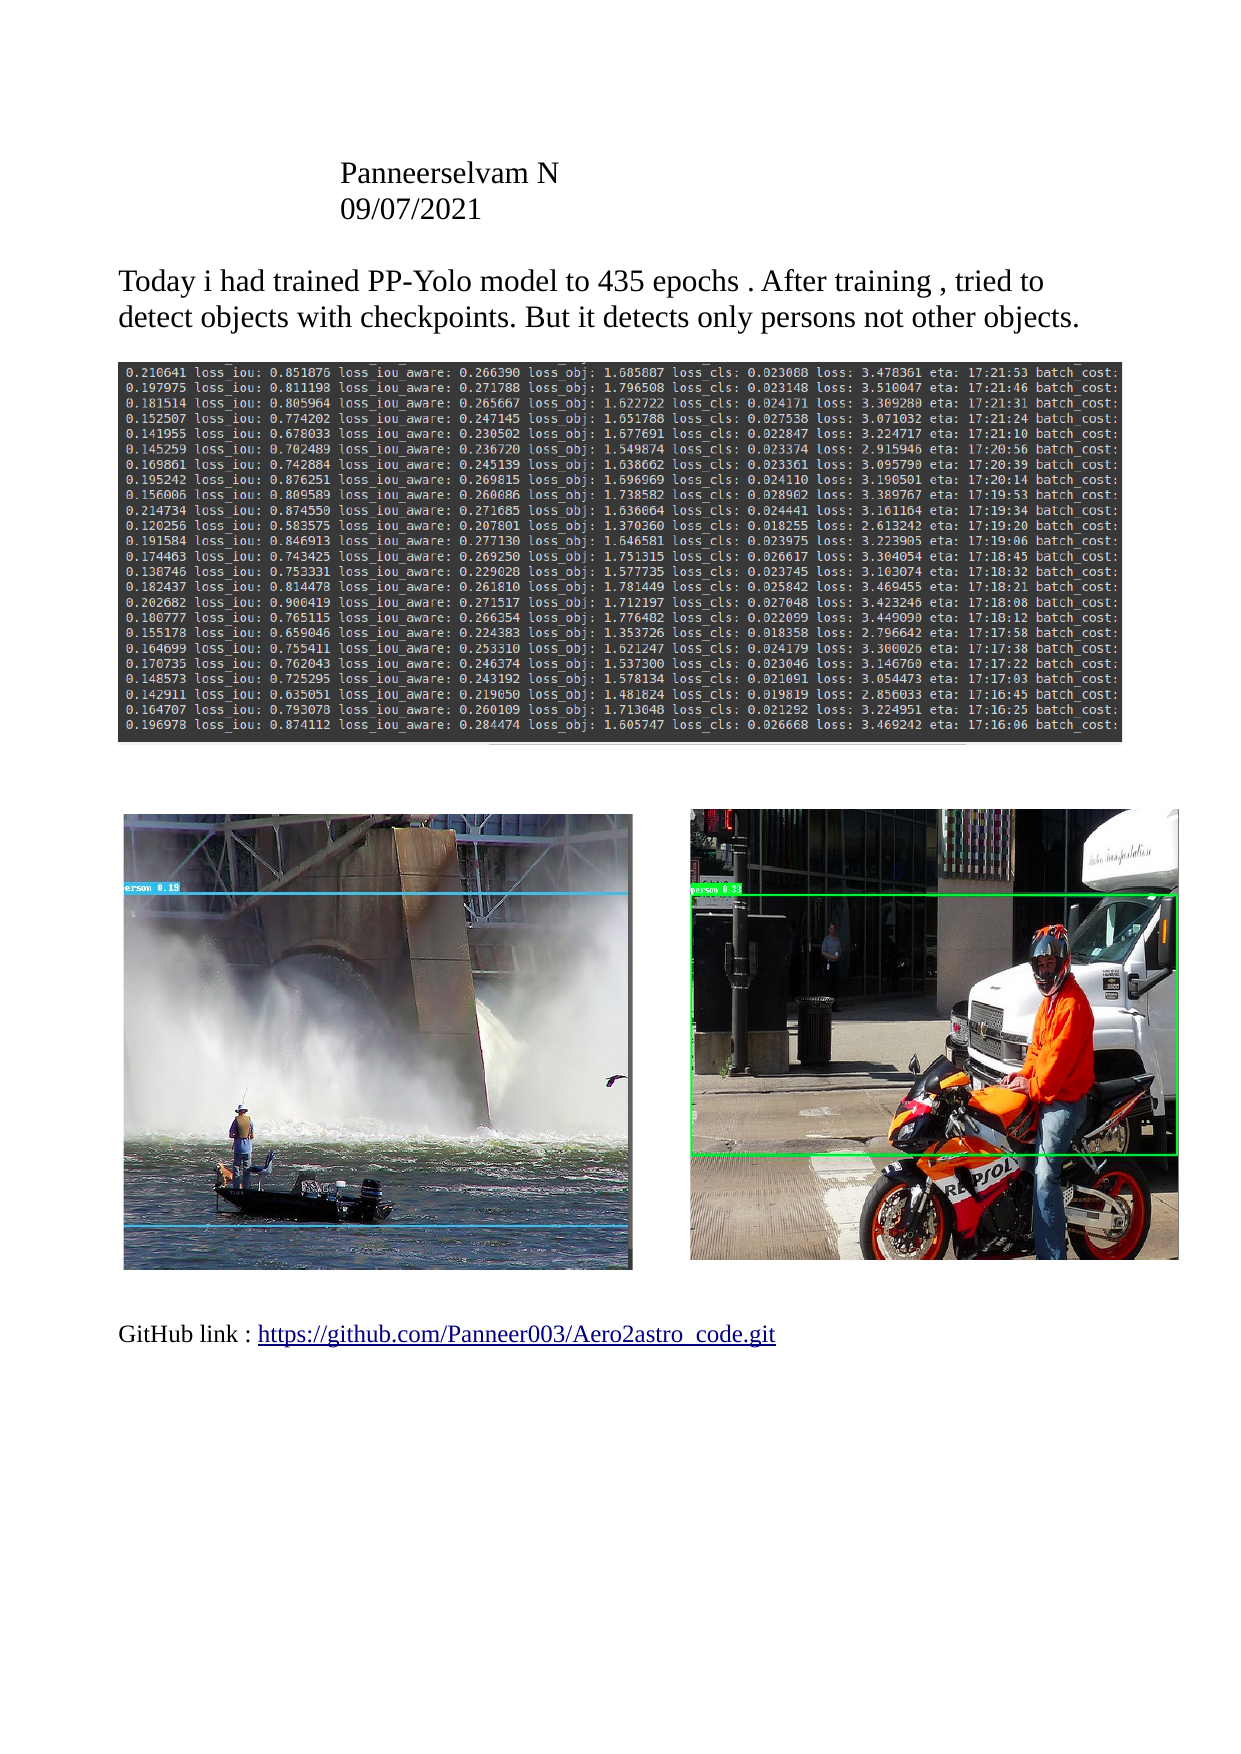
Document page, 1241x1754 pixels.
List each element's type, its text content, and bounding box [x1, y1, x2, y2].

text GitHub link : https://github.com/Panneer003/Aero2astro_code.git [118, 1319, 1122, 1348]
picture [118, 362, 1123, 745]
text Panneerselvam N [118, 154, 1122, 190]
text Today i had trained PP-Yolo model to 435 epochs . After training , tried to detect objects with checkpoints. But it detects only persons not other objects. [118, 262, 1122, 334]
text 09/07/2021 [118, 190, 1122, 226]
picture [690, 809, 1179, 1260]
picture [123, 814, 633, 1270]
